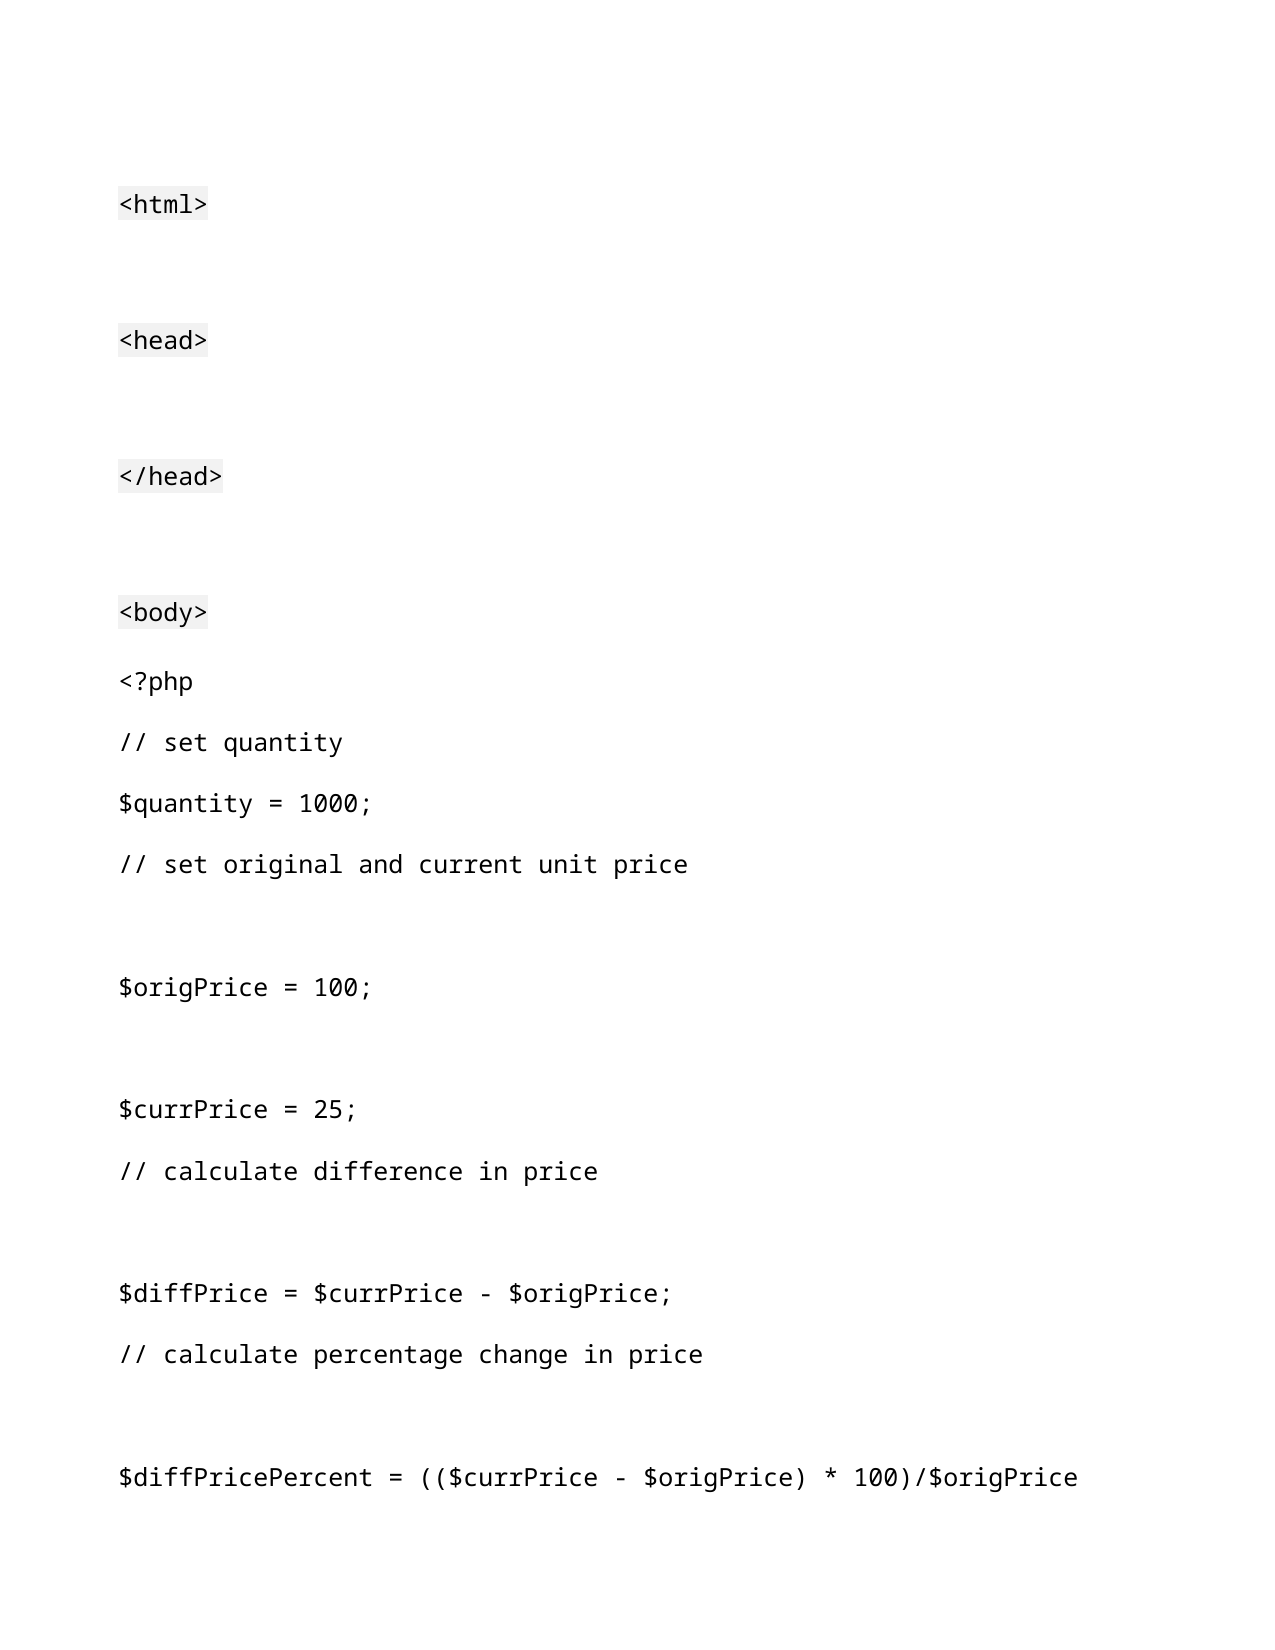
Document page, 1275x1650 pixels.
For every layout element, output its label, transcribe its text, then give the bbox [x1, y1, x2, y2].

text // calculate difference in price $diffPrice = $currPrice - $origPrice; [118, 1153, 1157, 1310]
text <html> <head> </head> <body> [118, 118, 1157, 629]
text // set original and current unit price $origPrice = 100; $currPrice = 25; [118, 847, 1157, 1126]
text // set quantity [118, 724, 1157, 758]
text // calculate percentage change in price $diffPricePercent = (($currPrice - $origPrice) * 100)/$origPrice [118, 1337, 1157, 1493]
text $quantity = 1000; [118, 786, 1157, 820]
text <?php [118, 663, 1157, 697]
